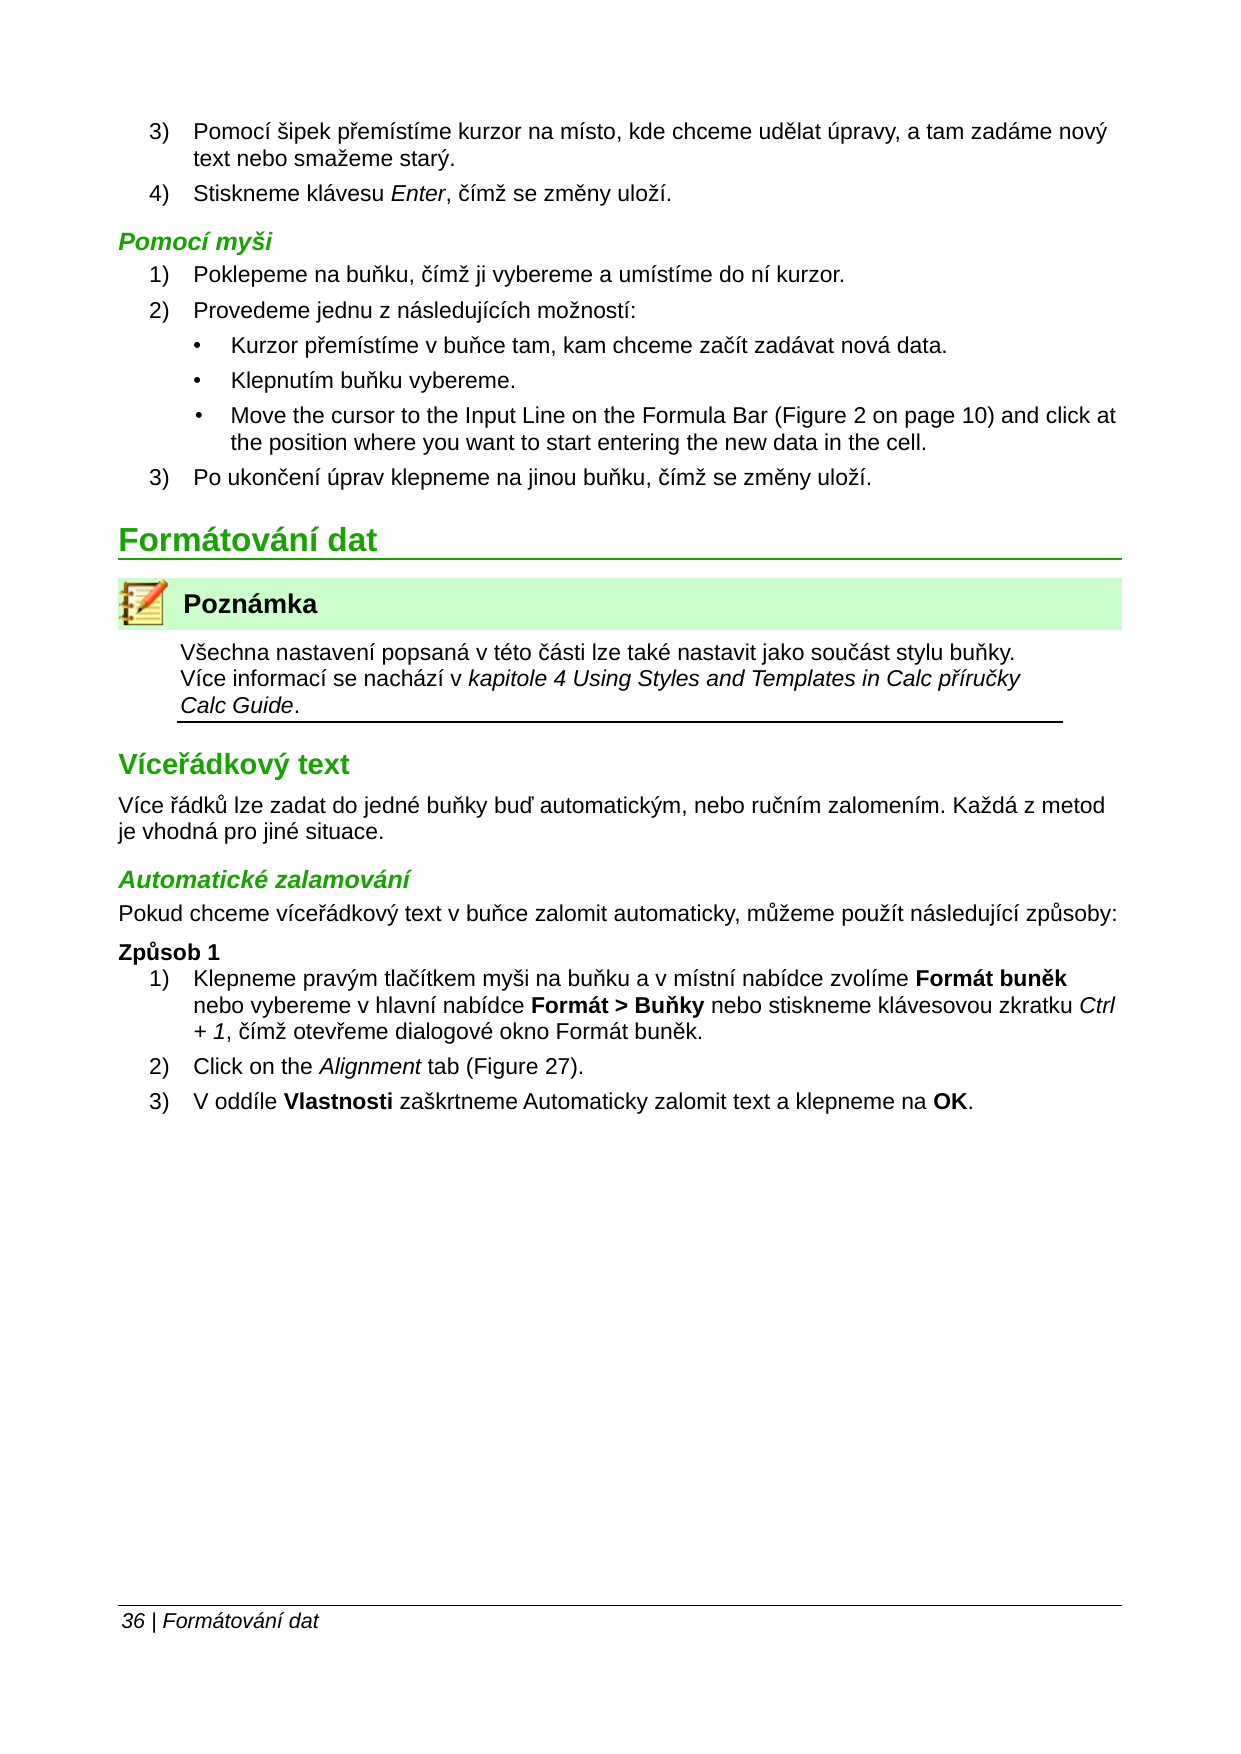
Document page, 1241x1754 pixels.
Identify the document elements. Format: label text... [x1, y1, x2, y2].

list Klepnutím buňku vybereme. [193, 367, 1122, 393]
text Pokud chceme víceřádkový text v buňce zalomit automaticky, můžeme použít následující způsoby: [118, 900, 1122, 926]
text Všechna nastavení popsaná v této části lze také nastavit jako součást stylu buňky. Více informací se nachází v kapitole 4 Using Styles and Templates in Calc příručky Calc Guide. [177, 636, 1063, 721]
list Poklepeme na buňku, čímž ji vybereme a umístíme do ní kurzor. [169, 261, 1122, 288]
list Click on the Alignment tab (Figure 27). [169, 1053, 1122, 1079]
subtitle Automatické zalamování [118, 865, 1122, 894]
list V oddíle Vlastnosti zaškrtneme Automaticky zalomit text a klepneme na OK. [169, 1088, 1122, 1115]
list Stiskneme klávesu Enter, čímž se změny uloží. [169, 180, 1122, 206]
list Kurzor přemístíme v buňce tam, kam chceme začít zadávat nová data. [193, 332, 1122, 358]
list Po ukončení úprav klepneme na jinou buňku, čímž se změny uloží. [169, 464, 1122, 490]
picture [119, 578, 170, 629]
list Pomocí šipek přemístíme kurzor na místo, kde chceme udělat úpravy, a tam zadáme nový text nebo smažeme starý. [169, 118, 1122, 171]
list Provedeme jednu z následujících možností: [169, 297, 1122, 323]
subtitle Formátování dat [118, 519, 1122, 558]
subtitle Poznámka [118, 578, 1122, 630]
subtitle Víceřádkový text [118, 747, 1122, 780]
list Move the cursor to the Input Line on the Formula Bar (Figure 2 on page 9) and click at the position where you want to start entering the new data in the cell. [195, 402, 1122, 455]
subtitle Pomocí myši [118, 227, 1122, 255]
list Klepneme pravým tlačítkem myši na buňku a v místní nabídce zvolíme Formát buněk nebo vybereme v hlavní nabídce Formát > Buňky nebo stiskneme klávesovou zkratku Ctrl + 1, čímž otevřeme dialogové okno Formát buněk. [169, 965, 1122, 1044]
text Způsob 1 [118, 939, 1122, 965]
text Více řádků lze zadat do jedné buňky buď automatickým, nebo ručním zalomením. Každá z metod je vhodná pro jiné situace. [118, 792, 1122, 845]
